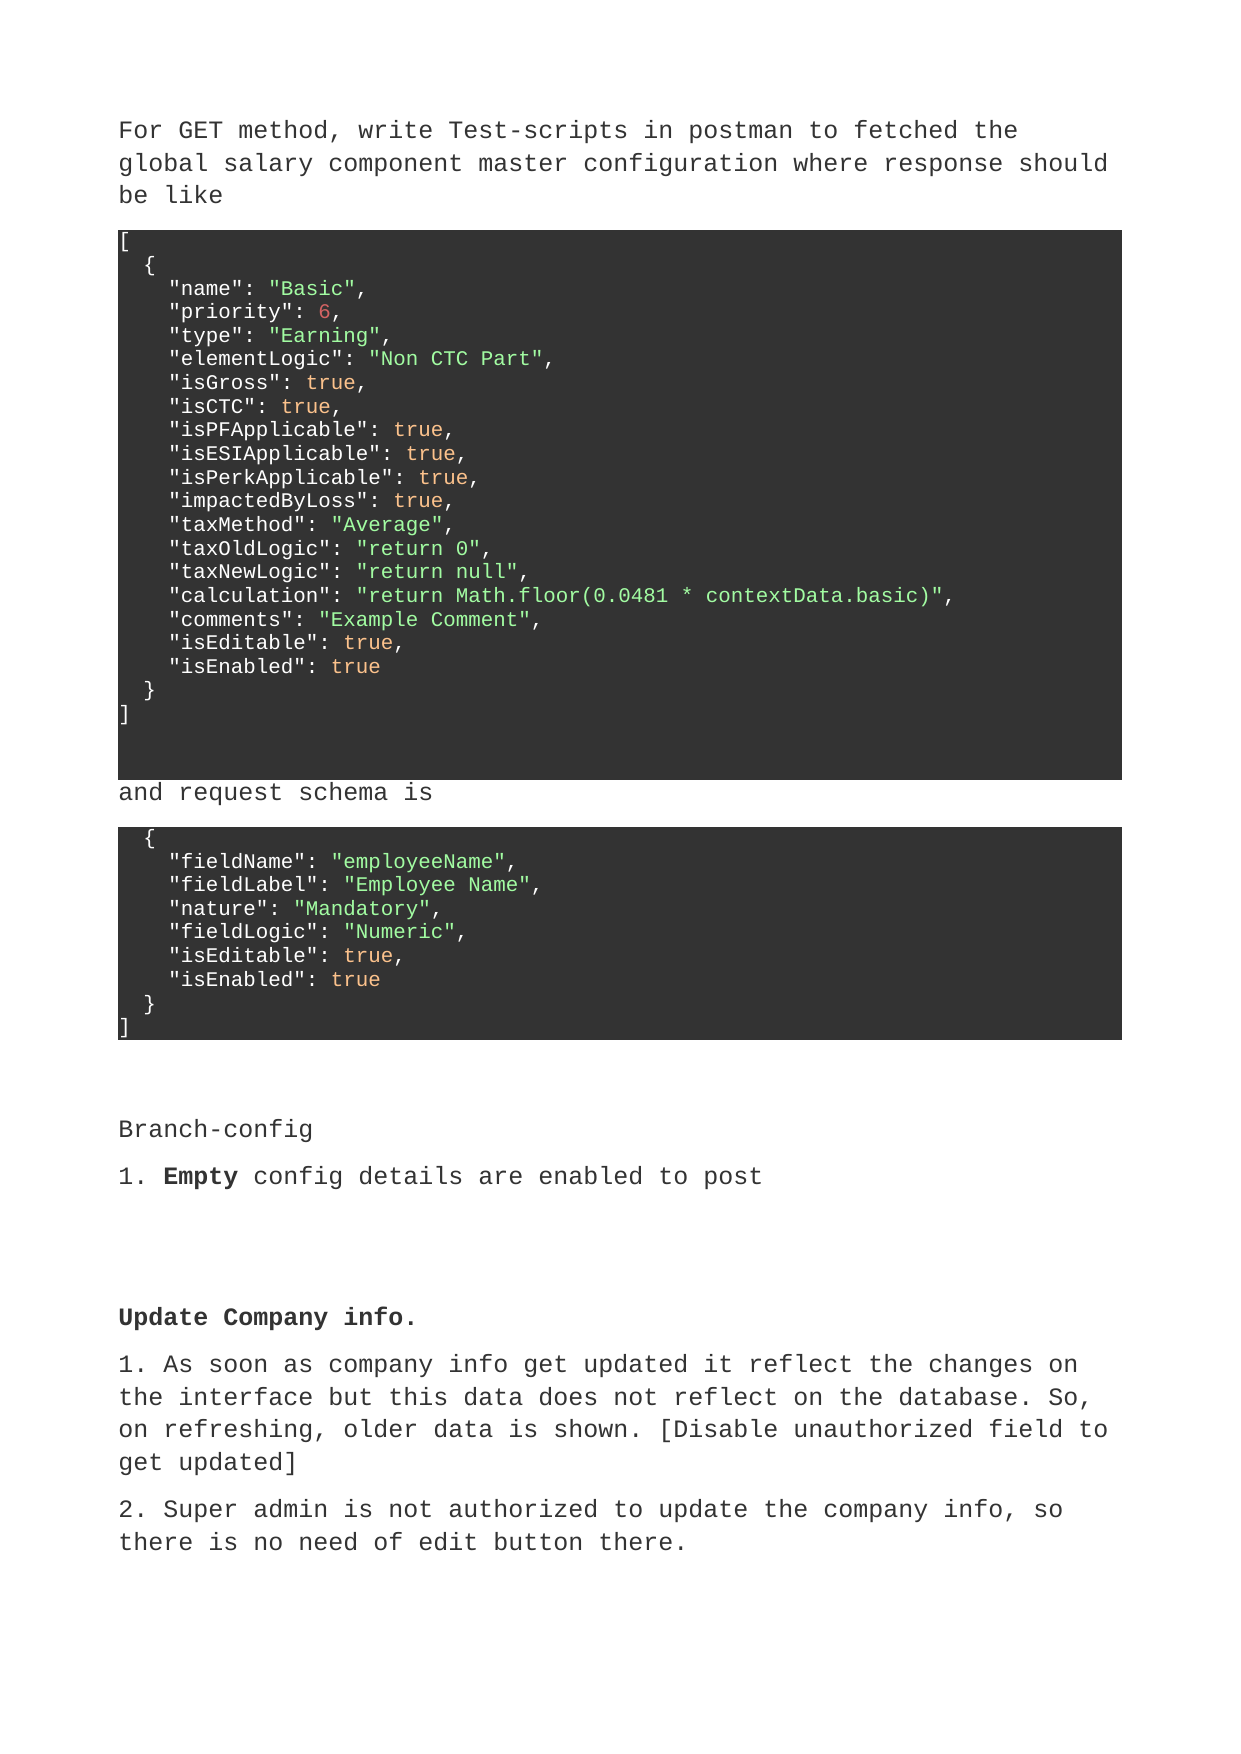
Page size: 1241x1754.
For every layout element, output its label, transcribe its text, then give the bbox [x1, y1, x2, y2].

text "taxOldLogic": "return 0", [118, 538, 1122, 561]
text 1. Empty config details are enabled to post [118, 1163, 1122, 1192]
text "taxMethod": "Average", [118, 514, 1122, 538]
text "isCTC": true, [118, 396, 1122, 419]
text "calculation": "return Math.floor(0.0481 * contextData.basic)", [118, 585, 1122, 608]
text and request schema is [ [118, 780, 1122, 808]
text For GET method, write Test-scripts in postman to fetched the global salary component master configuration where response should be like [ [118, 118, 1122, 211]
text Update Company info. [118, 1305, 1122, 1333]
text "isEnabled": true [118, 969, 1122, 992]
text [ [118, 230, 1122, 254]
text "isEditable": true, [118, 945, 1122, 969]
text ] [118, 703, 1122, 727]
text "fieldLabel": "Employee Name", [118, 874, 1122, 898]
text 1. As soon as company info get updated it reflect the changes on the interface but this data does not reflect on the database. So, on refreshing, older data is shown. [Disable unauthorized field to get updated] [118, 1352, 1122, 1478]
text "nature": "Mandatory", [118, 898, 1122, 922]
text Branch-config [118, 1116, 1122, 1145]
text "isPerkApplicable": true, [118, 467, 1122, 490]
text "impactedByLoss": true, [118, 490, 1122, 514]
text "name": "Basic", [118, 277, 1122, 301]
text { [118, 827, 1122, 851]
text "isGross": true, [118, 372, 1122, 396]
text "priority": 6, [118, 301, 1122, 325]
text "type": "Earning", [118, 325, 1122, 348]
text "isESIApplicable": true, [118, 443, 1122, 467]
text } [118, 679, 1122, 703]
text 2. Super admin is not authorized to update the company info, so there is no need of edit button there. [118, 1497, 1122, 1557]
text "elementLogic": "Non CTC Part", [118, 348, 1122, 372]
text "isPFApplicable": true, [118, 419, 1122, 443]
text "fieldName": "employeeName", [118, 851, 1122, 874]
text "isEnabled": true [118, 656, 1122, 679]
text { [118, 254, 1122, 277]
text "taxNewLogic": "return null", [118, 561, 1122, 585]
text "fieldLogic": "Numeric", [118, 922, 1122, 945]
text } [118, 992, 1122, 1016]
text ] [118, 1016, 1122, 1040]
text "isEditable": true, [118, 632, 1122, 656]
text "comments": "Example Comment", [118, 608, 1122, 632]
